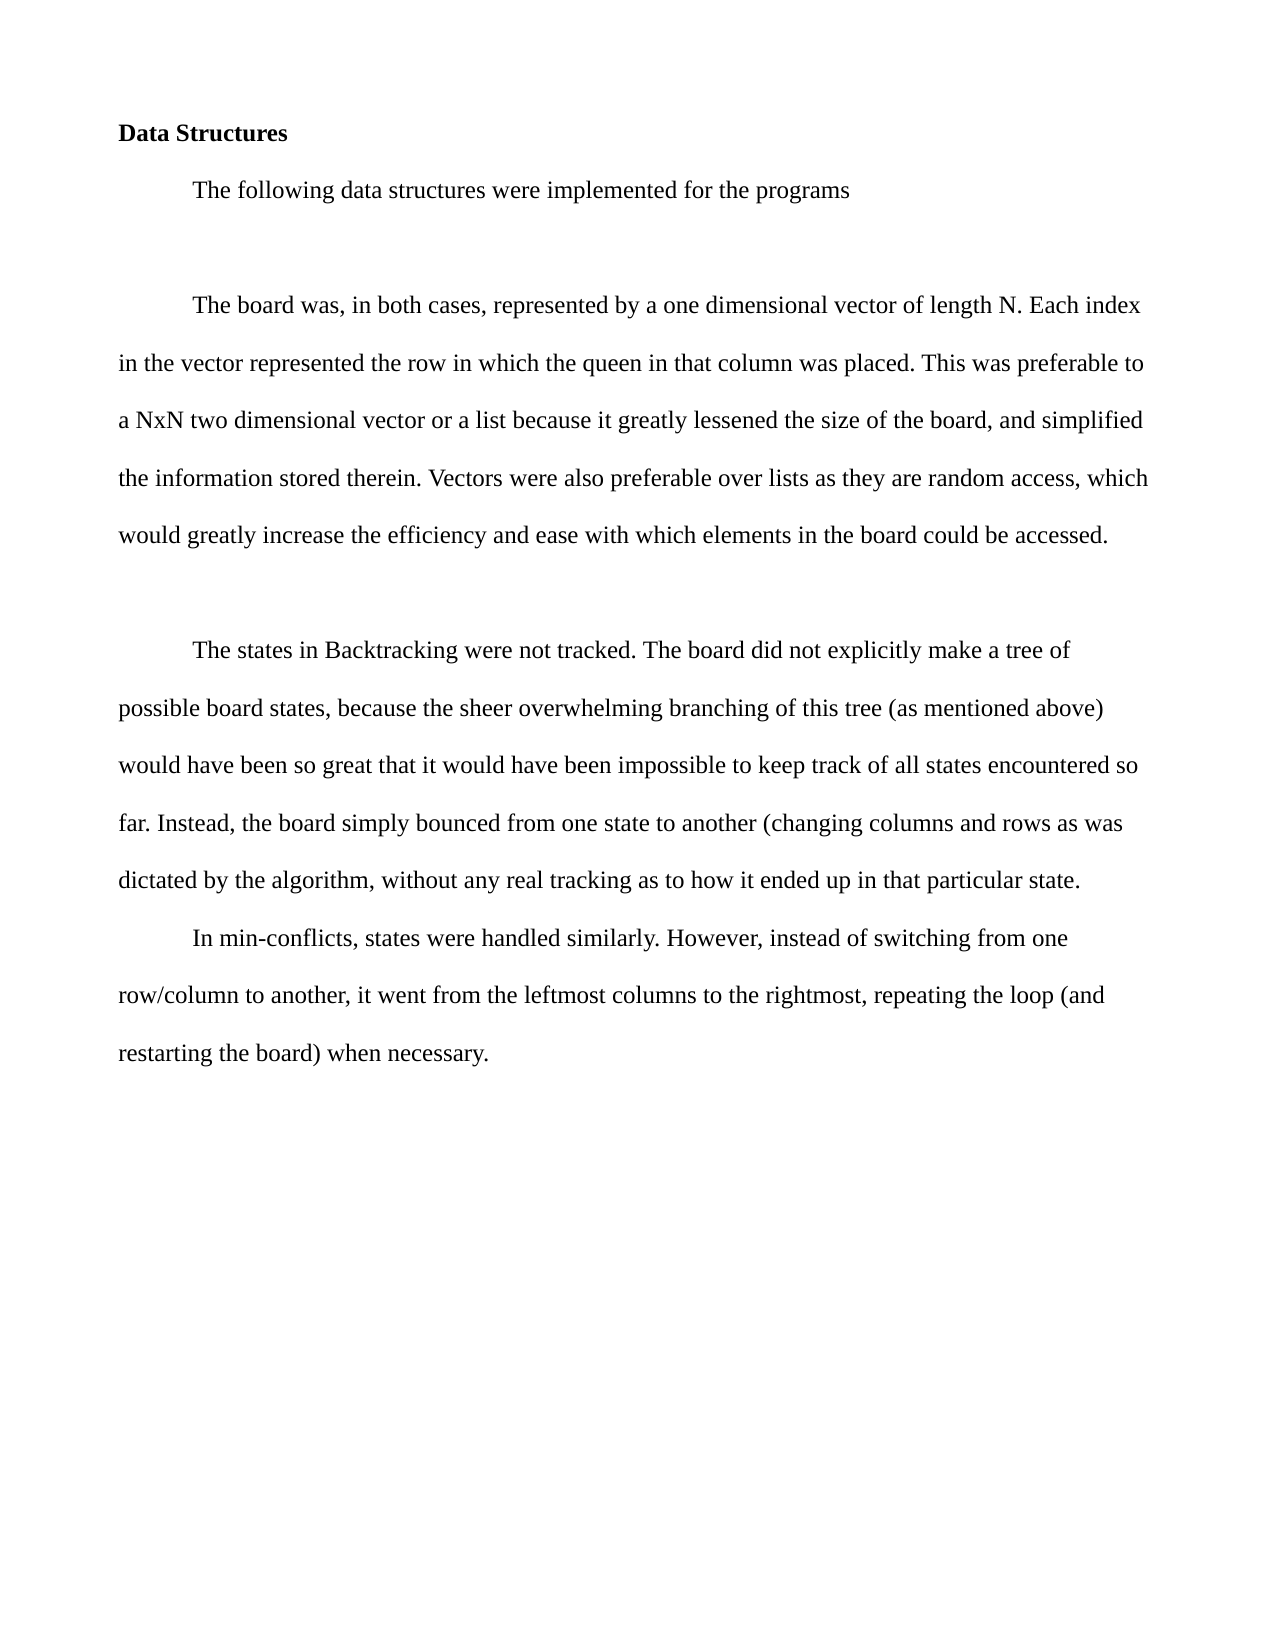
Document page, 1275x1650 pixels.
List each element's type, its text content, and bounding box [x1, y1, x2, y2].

text The following data structures were implemented for the programs [118, 176, 1157, 204]
text The states in Backtracking were not tracked. The board did not explicitly make a tree of possible board states, because the sheer overwhelming branching of this tree (as mentioned above) would have been so great that it would have been impossible to keep track of all states encountered so far. Instead, the board simply bounced from one state to another (changing columns and rows as was dictated by the algorithm, without any real tracking as to how it ended up in that particular state. [118, 636, 1157, 894]
text The board was, in both cases, represented by a one dimensional vector of length N. Each index in the vector represented the row in which the queen in that column was placed. This was preferable to a NxN two dimensional vector or a list because it greatly lessened the size of the board, and simplified the information stored therein. Vectors were also preferable over lists as they are random access, which would greatly increase the efficiency and ease with which elements in the board could be accessed. [118, 291, 1157, 549]
text Data Structures [118, 118, 1157, 147]
text In min-conflicts, states were handled similarly. However, instead of switching from one row/column to another, it went from the leftmost columns to the rightmost, repeating the loop (and restarting the board) when necessary. [118, 923, 1157, 1067]
